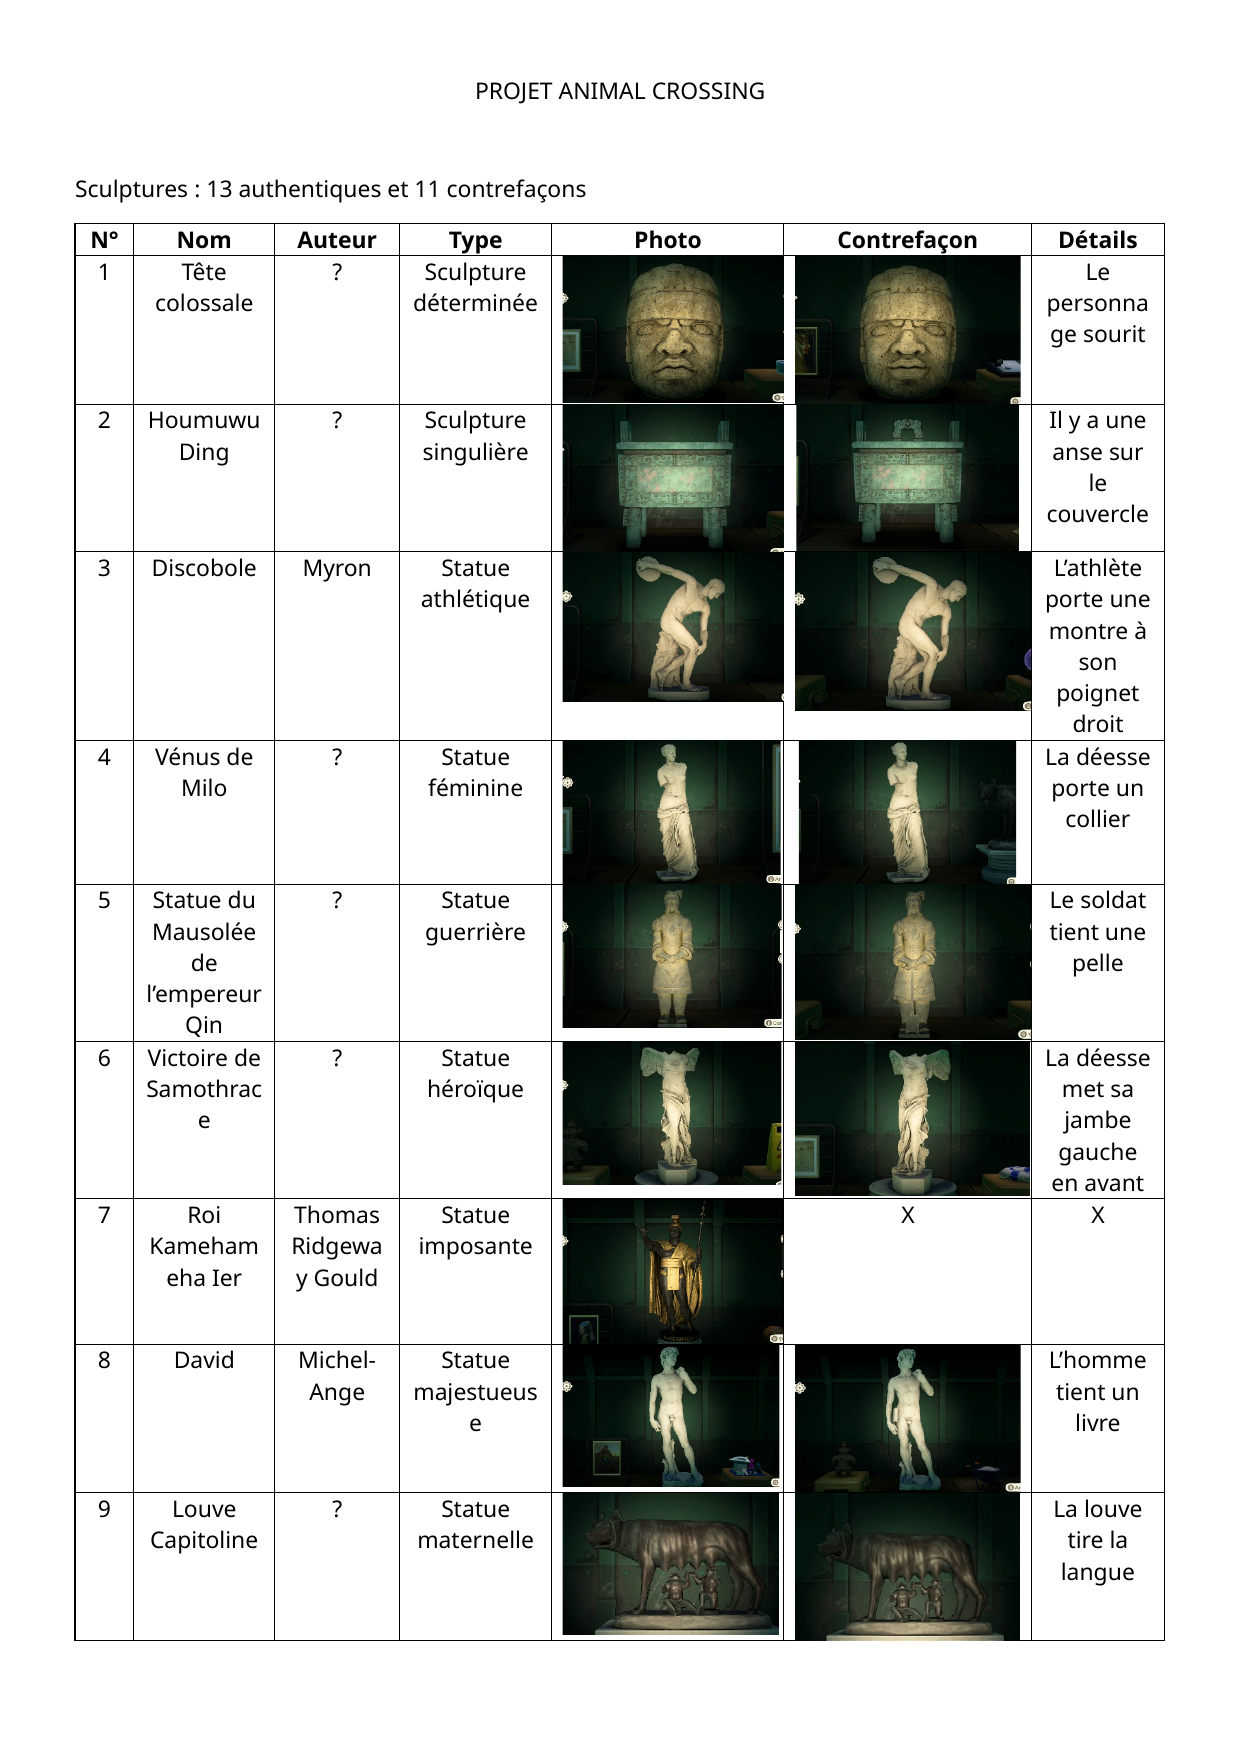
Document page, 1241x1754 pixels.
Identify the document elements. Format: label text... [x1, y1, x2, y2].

table_cell [552, 1199, 562, 1343]
table_cell Vénus de Milo [134, 741, 274, 883]
table_cell La déesse porte un collier [1032, 741, 1164, 883]
table_cell 7 [76, 1199, 133, 1343]
table_cell X [784, 1199, 1031, 1343]
table_cell [552, 1345, 783, 1492]
text PROJET ANIMAL CROSSING [75, 75, 1165, 106]
table_cell Le personnage sourit [1032, 256, 1164, 403]
table_header Type [400, 224, 551, 255]
table_cell Discobole [134, 552, 274, 740]
table_cell Le soldat tient une pelle [1032, 885, 1164, 1041]
table_cell ? [275, 1493, 399, 1640]
table_cell Victoire de Samothrace [134, 1042, 274, 1198]
table_cell [784, 552, 1031, 740]
table_cell Il y a une anse sur le couvercle [1032, 405, 1164, 551]
table_cell ? [275, 405, 399, 551]
table_cell Louve Capitoline [134, 1493, 274, 1640]
text Sculptures : 13 authentiques et 11 contrefaçons [75, 173, 1165, 204]
table_cell [784, 1042, 1031, 1198]
table_cell Statue guerrière [400, 885, 551, 1041]
table_cell Statue maternelle [400, 1493, 551, 1640]
table_cell [552, 256, 562, 403]
table_cell [552, 741, 562, 883]
table_cell Statue féminine [400, 741, 551, 883]
table_cell [552, 1042, 783, 1198]
table_cell ? [275, 256, 399, 403]
table_header N° [76, 224, 133, 255]
table_cell [784, 256, 795, 403]
table_cell L’homme tient un livre [1032, 1345, 1164, 1492]
table_cell Thomas Ridgeway Gould [275, 1199, 399, 1343]
table_cell ? [275, 741, 399, 883]
table_cell ? [275, 1042, 399, 1198]
table_cell La louve tire la langue [1032, 1493, 1164, 1640]
table_cell Roi Kamehameha Ier [134, 1199, 274, 1343]
table_cell Statue héroïque [400, 1042, 551, 1198]
table_cell Sculpture déterminée [400, 256, 551, 403]
table_cell L’athlète porte une montre à son poignet droit [1032, 552, 1164, 740]
table_header Auteur [275, 224, 399, 255]
table_cell Statue athlétique [400, 552, 551, 740]
table_cell 6 [76, 1042, 133, 1198]
table_cell 4 [76, 741, 133, 883]
table_cell [784, 1493, 795, 1640]
table_cell Houmuwu Ding [134, 405, 274, 551]
table_cell [784, 1345, 795, 1492]
table_cell [552, 1493, 783, 1640]
table_header Détails [1032, 224, 1164, 255]
table_cell Myron [275, 552, 399, 740]
table_cell [1020, 1493, 1031, 1640]
table_header Nom [134, 224, 274, 255]
table_cell X [1032, 1199, 1164, 1343]
table_cell [784, 405, 796, 551]
table_cell Michel-Ange [275, 1345, 399, 1492]
table_cell Tête colossale [134, 256, 274, 403]
table_cell 5 [76, 885, 133, 1041]
table_header Contrefaçon [784, 224, 1031, 255]
table_cell [552, 405, 562, 551]
table_cell Statue du Mausolée de l’empereur Qin [134, 885, 274, 1041]
table_cell 2 [76, 405, 133, 551]
table_cell Statue majestueuse [400, 1345, 551, 1492]
table_cell La déesse met sa jambe gauche en avant [1032, 1042, 1164, 1198]
table_header Photo [552, 224, 783, 255]
table_cell 3 [76, 552, 133, 740]
table_cell [1021, 1345, 1031, 1492]
table_cell 9 [76, 1493, 133, 1640]
table_cell ? [275, 885, 399, 1041]
table_cell [1019, 405, 1031, 551]
table_cell [784, 741, 798, 883]
table_cell 8 [76, 1345, 133, 1492]
table_cell [552, 885, 783, 1041]
table_cell [1017, 741, 1031, 883]
table_cell David [134, 1345, 274, 1492]
table_cell 1 [76, 256, 133, 403]
table_cell [784, 885, 1031, 1041]
table_cell [552, 552, 783, 740]
table_cell Sculpture singulière [400, 405, 551, 551]
table_cell [1021, 256, 1031, 403]
table_cell Statue imposante [400, 1199, 551, 1343]
